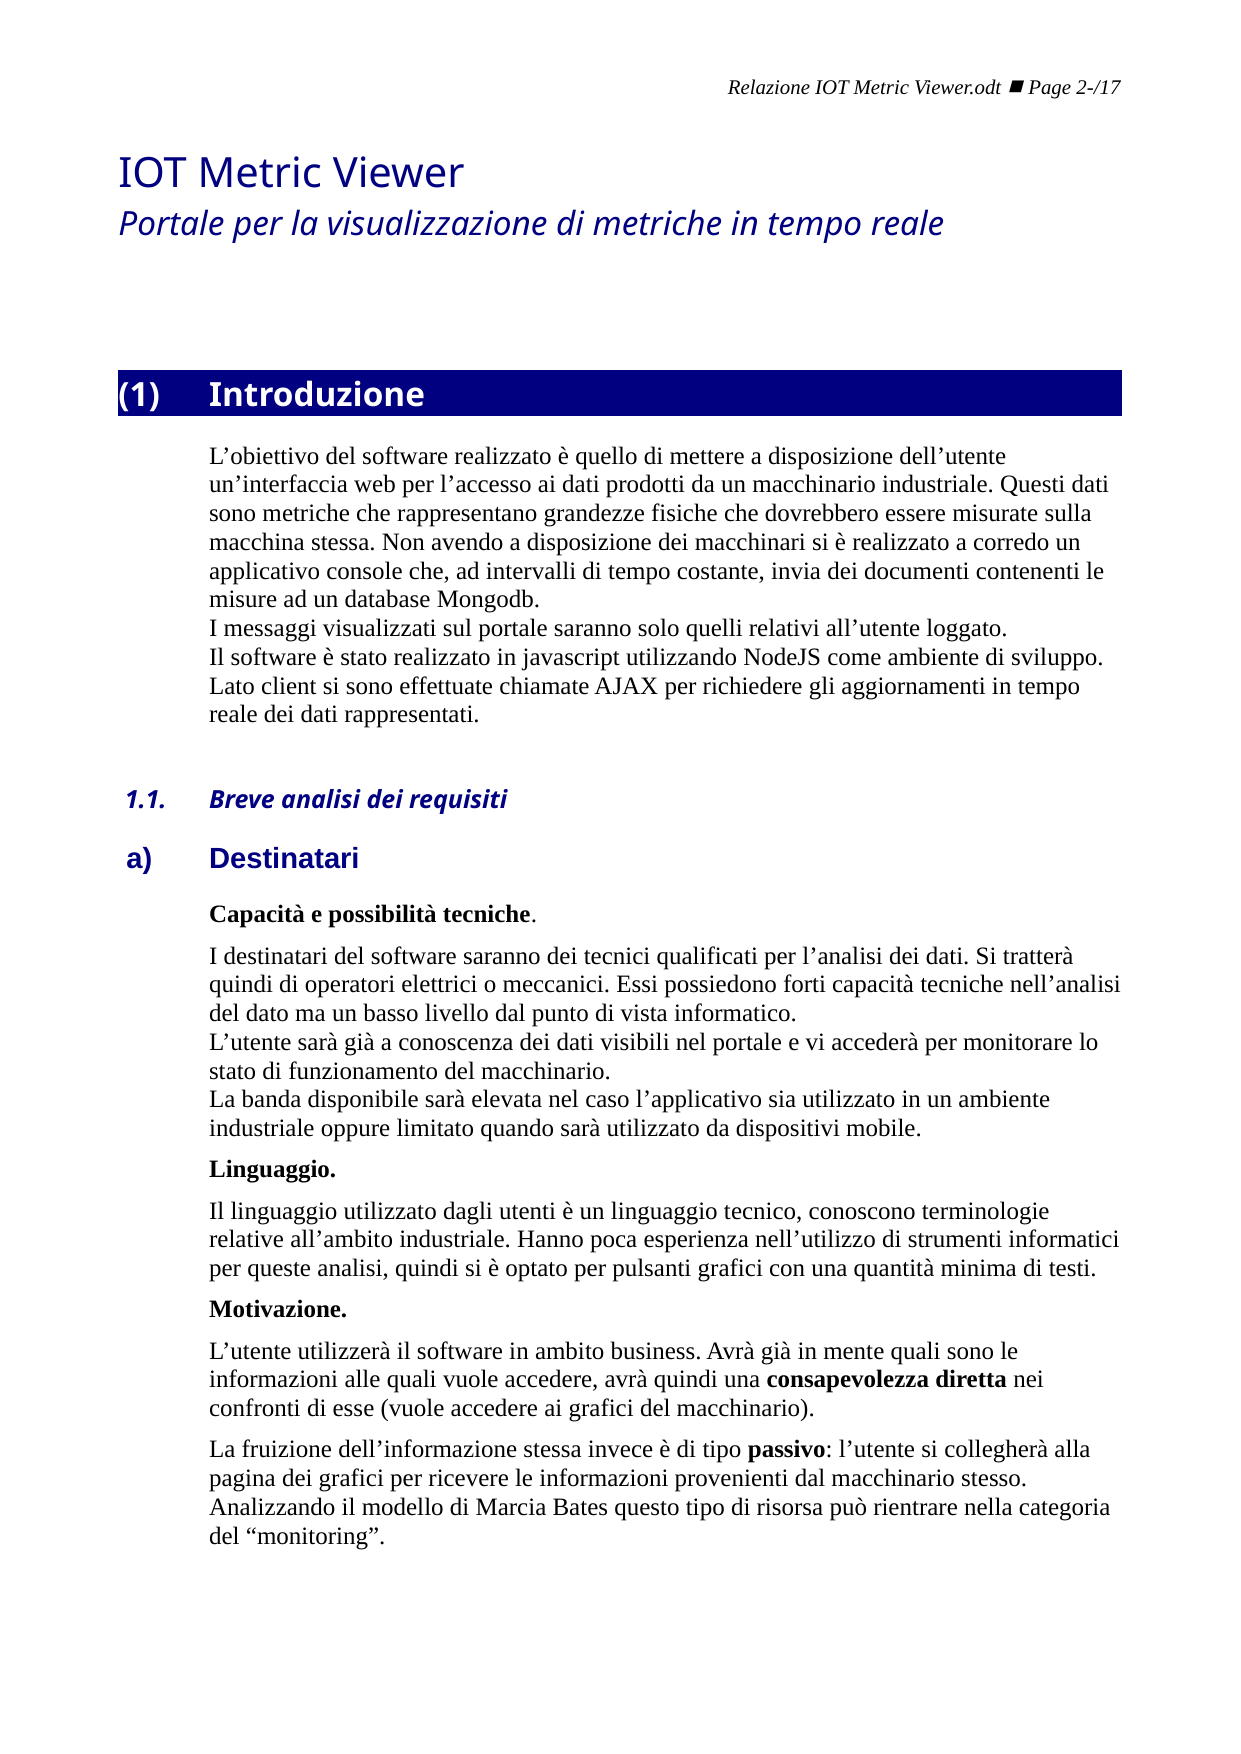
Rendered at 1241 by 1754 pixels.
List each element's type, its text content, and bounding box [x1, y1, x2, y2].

text I destinatari del software saranno dei tecnici qualificati per l’analisi dei dati. Si tratterà quindi di operatori elettrici o meccanici. Essi possiedono forti capacità tecniche nell’analisi del dato ma un basso livello dal punto di vista informatico. L’utente sarà già a conoscenza dei dati visibili nel portale e vi accederà per monitorare lo stato di funzionamento del macchinario. La banda disponibile sarà elevata nel caso l’applicativo sia utilizzato in un ambiente industriale oppure limitato quando sarà utilizzato da dispositivi mobile. [209, 941, 1122, 1142]
subtitle Portale per la visualizzazione di metriche in tempo reale [118, 200, 1122, 245]
text Il linguaggio utilizzato dagli utenti è un linguaggio tecnico, conoscono terminologie relative all’ambito industriale. Hanno poca esperienza nell’utilizzo di strumenti informatici per queste analisi, quindi si è optato per pulsanti grafici con una quantità minima di testi. [209, 1196, 1122, 1282]
subtitle Introduzione [118, 370, 1122, 416]
text La fruizione dell’informazione stessa invece è di tipo passivo: l’utente si collegherà alla pagina dei grafici per ricevere le informazioni provenienti dal macchinario stesso. Analizzando il modello di Marcia Bates questo tipo di risorsa può rientrare nella categoria del “monitoring”. [209, 1434, 1122, 1549]
text Linguaggio. [209, 1154, 1122, 1183]
subtitle IOT Metric Viewer [118, 143, 1122, 200]
text L’obiettivo del software realizzato è quello di mettere a disposizione dell’utente un’interfaccia web per l’accesso ai dati prodotti da un macchinario industriale. Questi dati sono metriche che rappresentano grandezze fisiche che dovrebbero essere misurate sulla macchina stessa. Non avendo a disposizione dei macchinari si è realizzato a corredo un applicativo console che, ad intervalli di tempo costante, invia dei documenti contenenti le misure ad un database Mongodb. I messaggi visualizzati sul portale saranno solo quelli relativi all’utente loggato. Il software è stato realizzato in javascript utilizzando NodeJS come ambiente di sviluppo. Lato client si sono effettuate chiamate AJAX per richiedere gli aggiornamenti in tempo reale dei dati rappresentati. [209, 441, 1122, 728]
subtitle Destinatari [118, 841, 1122, 874]
text Motivazione. [209, 1294, 1122, 1323]
text L’utente utilizzerà il software in ambito business. Avrà già in mente quali sono le informazioni alle quali vuole accedere, avrà quindi una consapevolezza diretta nei confronti di esse (vuole accedere ai grafici del macchinario). [209, 1336, 1122, 1422]
text Capacità e possibilità tecniche. [209, 899, 1122, 928]
subtitle Breve analisi dei requisiti [118, 782, 1122, 816]
